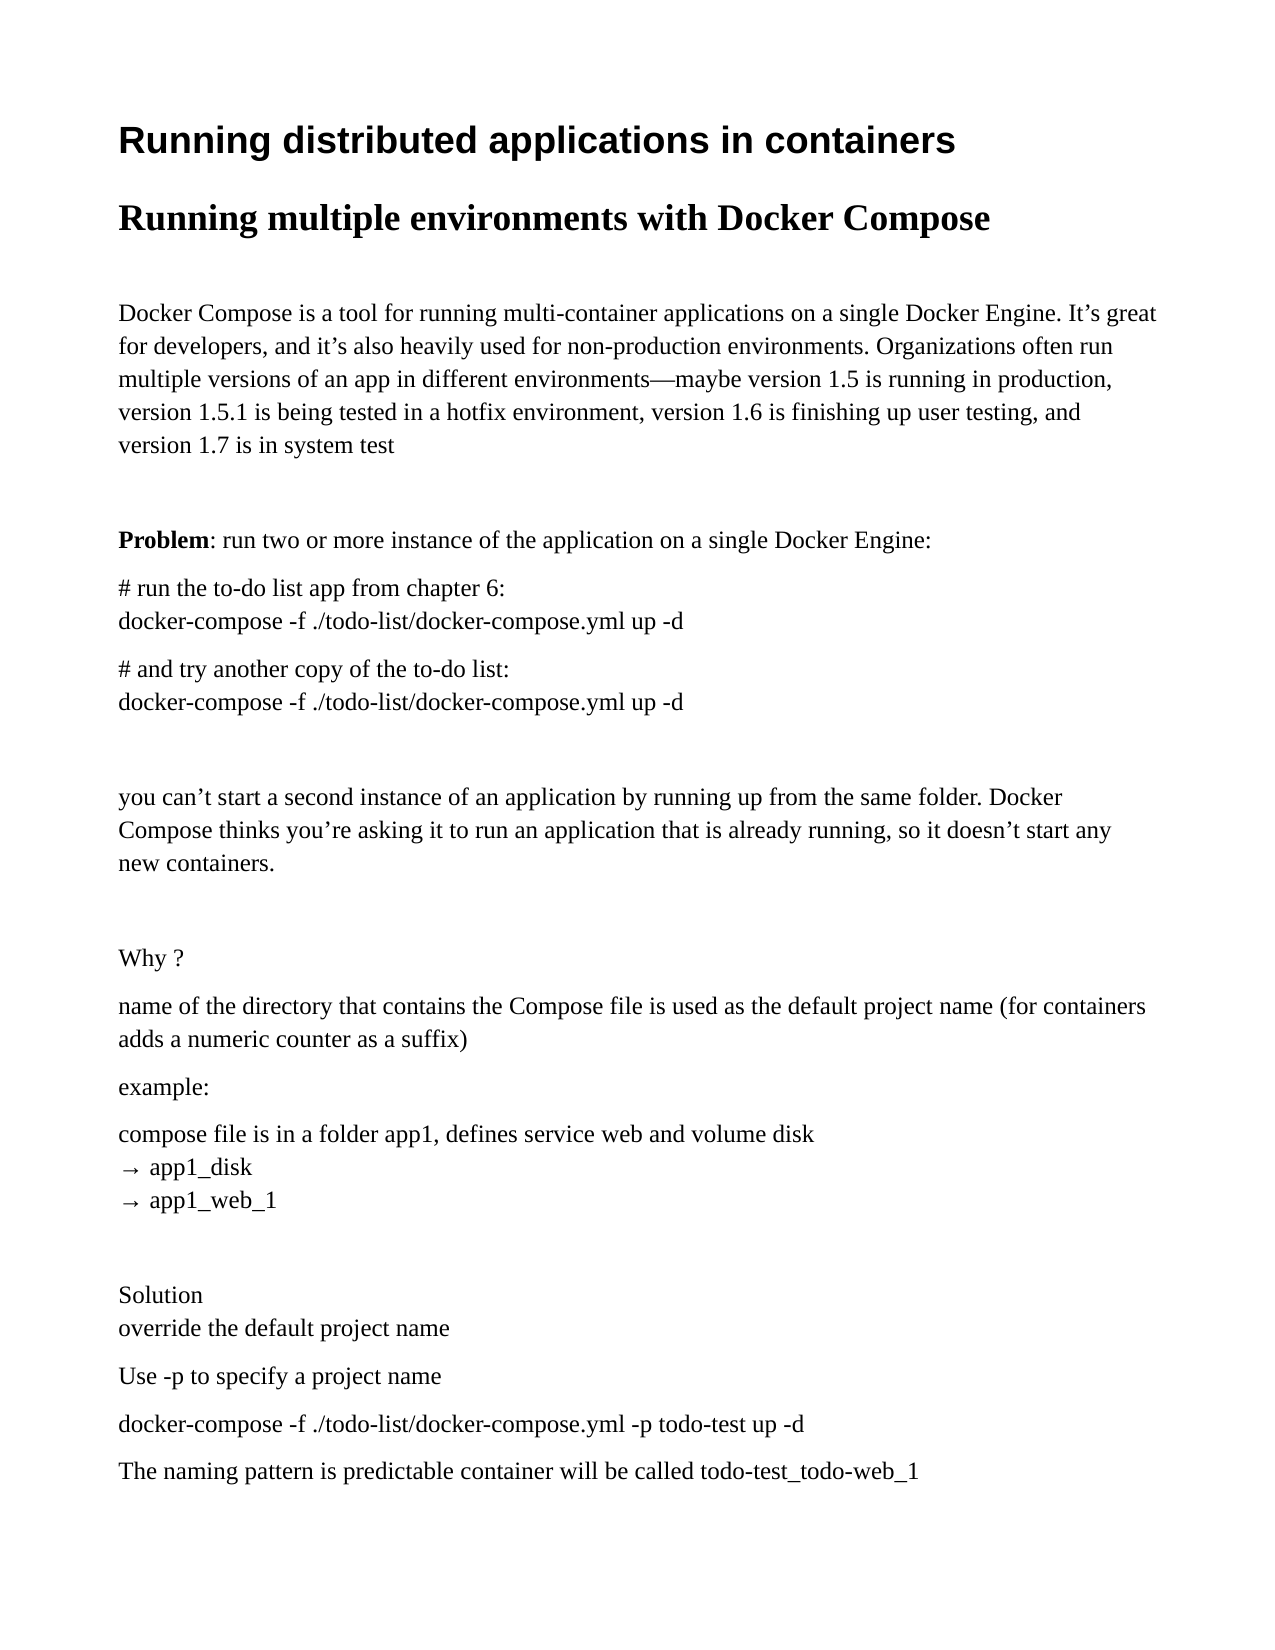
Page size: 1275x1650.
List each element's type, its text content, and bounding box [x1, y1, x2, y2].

text docker-compose -f ./todo-list/docker-compose.yml -p todo-test up -d [118, 1409, 1157, 1437]
text Why ? [118, 943, 1157, 972]
text you can’t start a second instance of an application by running up from the same folder. Docker Compose thinks you’re asking it to run an application that is already running, so it doesn’t start any new containers. [118, 782, 1157, 877]
text Problem: run two or more instance of the application on a single Docker Engine: [118, 526, 1157, 554]
text Solution override the default project name [118, 1280, 1157, 1342]
text Docker Compose is a tool for running multi-container applications on a single Docker Engine. It’s great for developers, and it’s also heavily used for non-production environments. Organizations often run multiple versions of an app in different environments—maybe version 1.5 is running in production, version 1.5.1 is being tested in a hotfix environment, version 1.6 is finishing up user testing, and version 1.7 is in system test [118, 298, 1157, 459]
text example: [118, 1072, 1157, 1100]
subtitle Running multiple environments with Docker Compose [118, 195, 1157, 238]
subtitle Running distributed applications in containers [118, 118, 1157, 162]
text The naming pattern is predictable container will be called todo-test_todo-web_1 [118, 1456, 1157, 1485]
text compose file is in a folder app1, defines service web and volume disk → app1_disk → app1_web_1 [118, 1119, 1157, 1214]
text name of the directory that contains the Compose file is used as the default project name (for containers adds a numeric counter as a suffix) [118, 991, 1157, 1053]
text # and try another copy of the to-do list: docker-compose -f ./todo-list/docker-compose.yml up -d [118, 654, 1157, 716]
text # run the to-do list app from chapter 6: docker-compose -f ./todo-list/docker-compose.yml up -d [118, 573, 1157, 635]
text Use -p to specify a project name [118, 1361, 1157, 1390]
